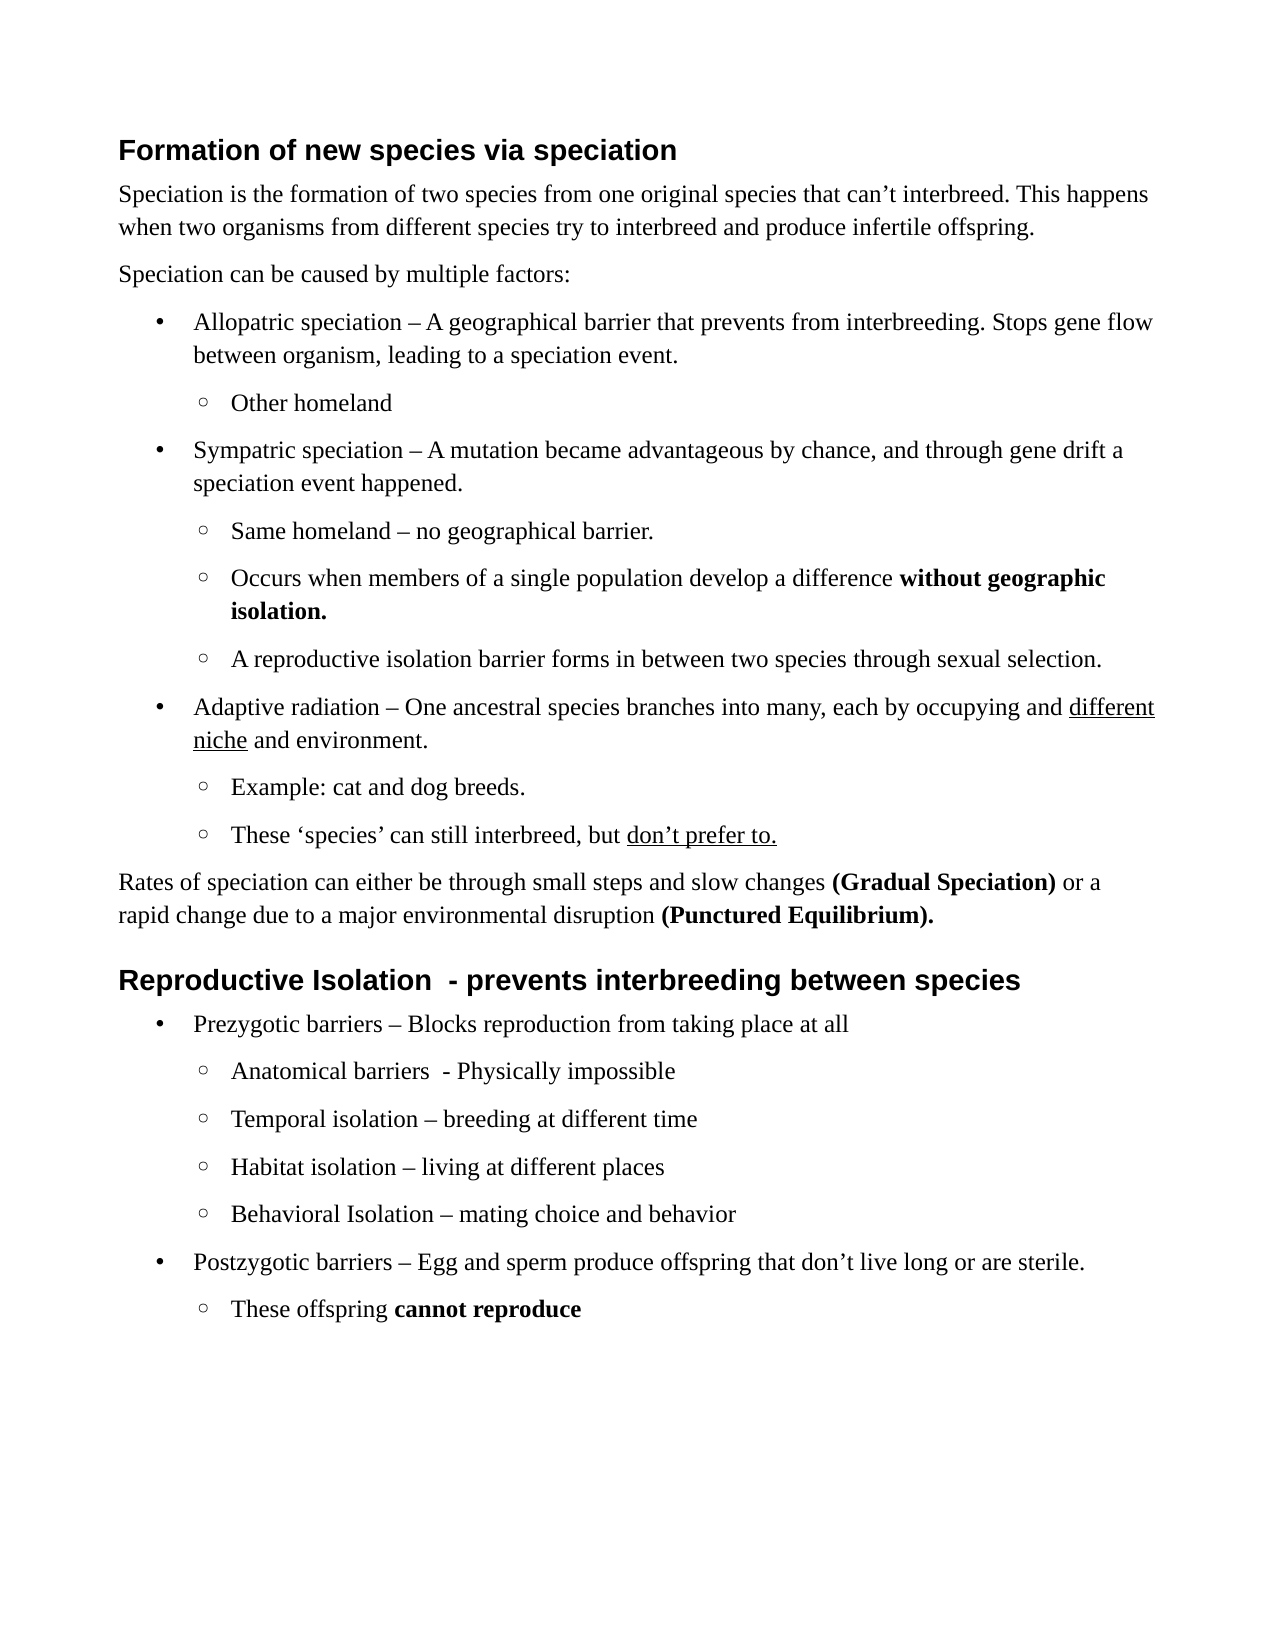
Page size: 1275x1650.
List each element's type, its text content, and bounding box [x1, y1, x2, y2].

list Postzygotic barriers – Egg and sperm produce offspring that don’t live long or are sterile. [156, 1247, 1157, 1276]
list Habitat isolation – living at different places [193, 1152, 1157, 1180]
list Other homeland [193, 388, 1157, 416]
subtitle Formation of new species via speciation [118, 133, 1157, 166]
list These offspring cannot reproduce [193, 1294, 1157, 1323]
list Behavioral Isolation – mating choice and behavior [193, 1199, 1157, 1228]
list Anatomical barriers - Physically impossible [193, 1056, 1157, 1085]
list Temporal isolation – breeding at different time [193, 1104, 1157, 1133]
list Sympatric speciation – A mutation became advantageous by chance, and through gene drift a speciation event happened. [156, 435, 1157, 497]
list A reproductive isolation barrier forms in between two species through sexual selection. [193, 644, 1157, 673]
text Speciation can be caused by multiple factors: [118, 259, 1157, 288]
list Allopatric speciation – A geographical barrier that prevents from interbreeding. Stops gene flow between organism, leading to a speciation event. [156, 307, 1157, 369]
list These ‘species’ can still interbreed, but don’t prefer to. [193, 820, 1157, 849]
subtitle Reproductive Isolation - prevents interbreeding between species [118, 963, 1157, 996]
list Example: cat and dog breeds. [193, 772, 1157, 801]
text Speciation is the formation of two species from one original species that can’t interbreed. This happens when two organisms from different species try to interbreed and produce infertile offspring. [118, 179, 1157, 241]
list Same homeland – no geographical barrier. [193, 516, 1157, 544]
list Prezygotic barriers – Blocks reproduction from taking place at all [156, 1009, 1157, 1037]
list Occurs when members of a single population develop a difference without geographic isolation. [193, 563, 1157, 625]
list Adaptive radiation – One ancestral species branches into many, each by occupying and different niche and environment. [156, 692, 1157, 753]
text Rates of speciation can either be through small steps and slow changes (Gradual Speciation) or a rapid change due to a major environmental disruption (Punctured Equilibrium). [118, 867, 1157, 929]
